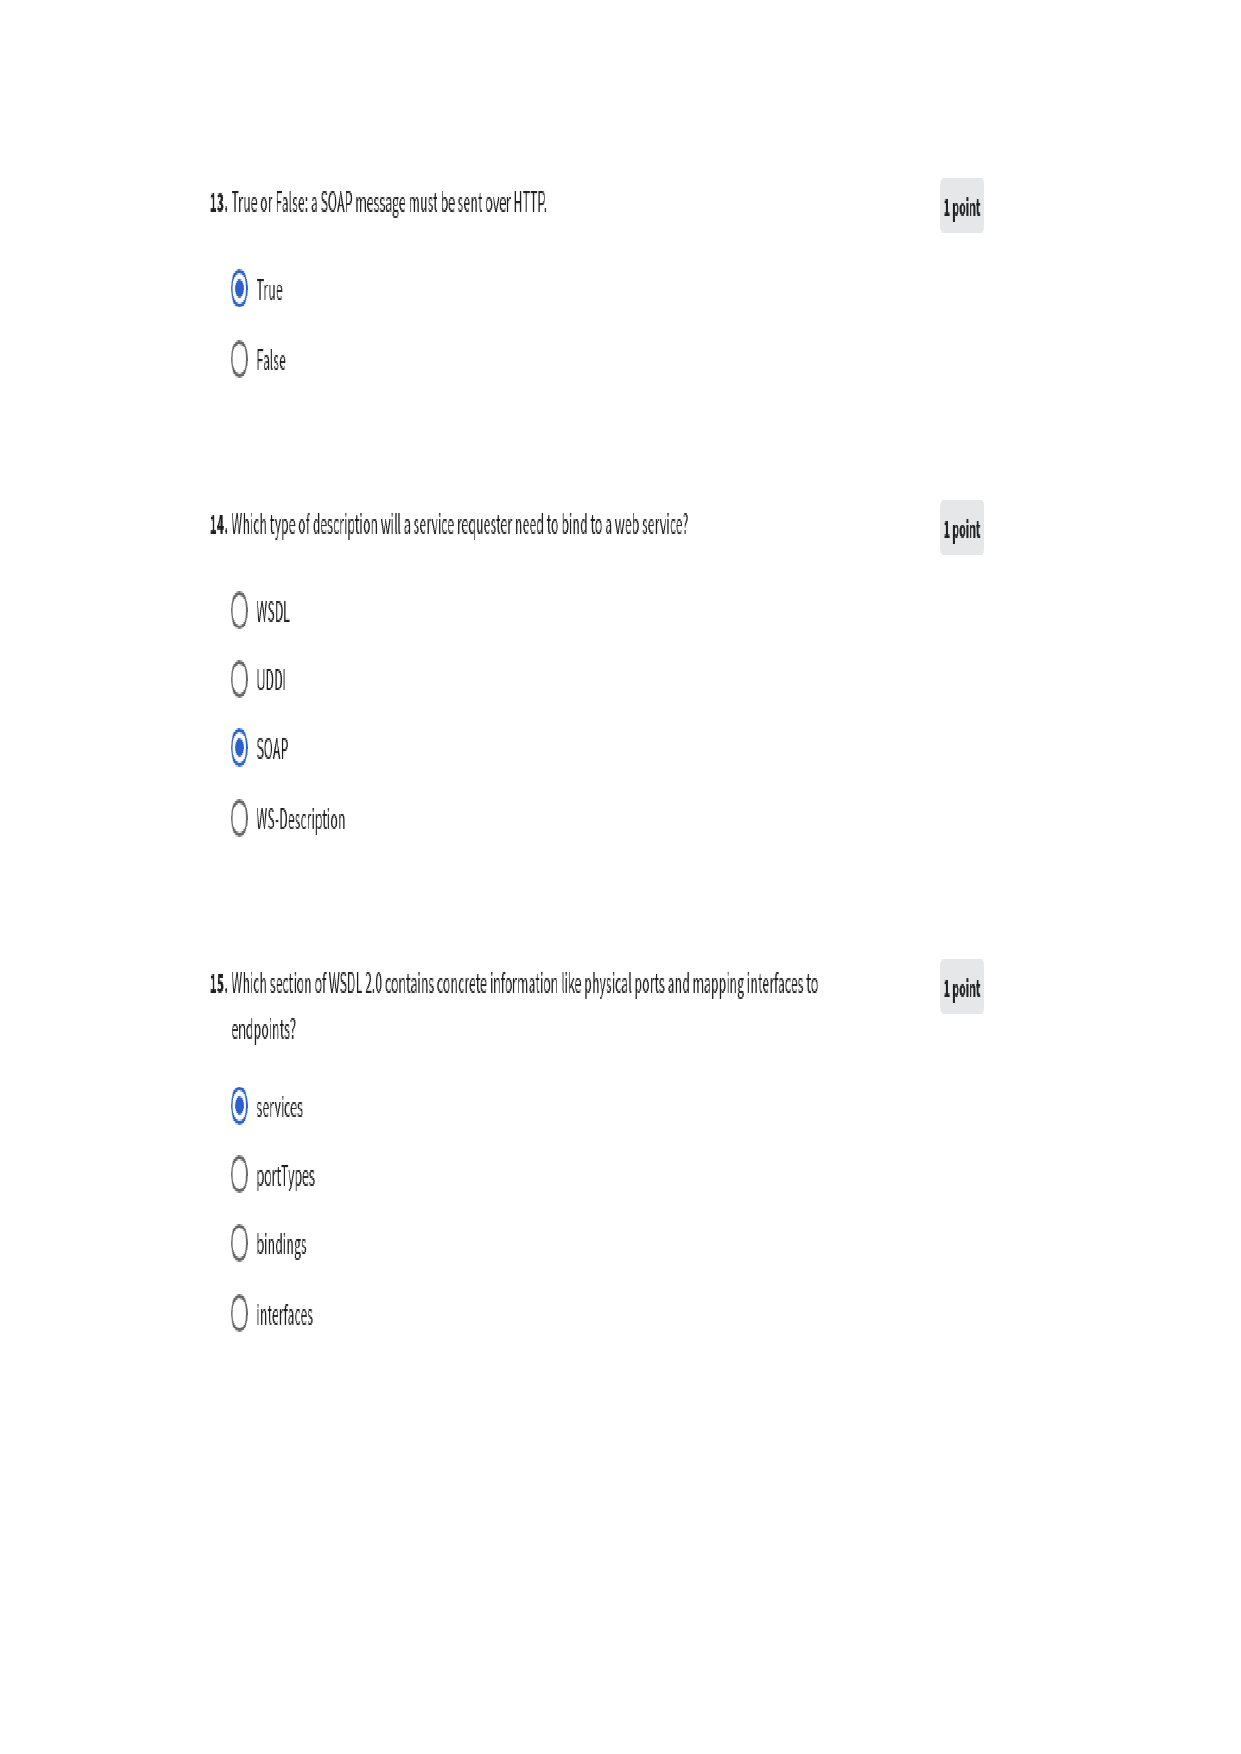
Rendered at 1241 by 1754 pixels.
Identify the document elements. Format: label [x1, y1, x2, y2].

picture [118, 146, 1123, 1409]
